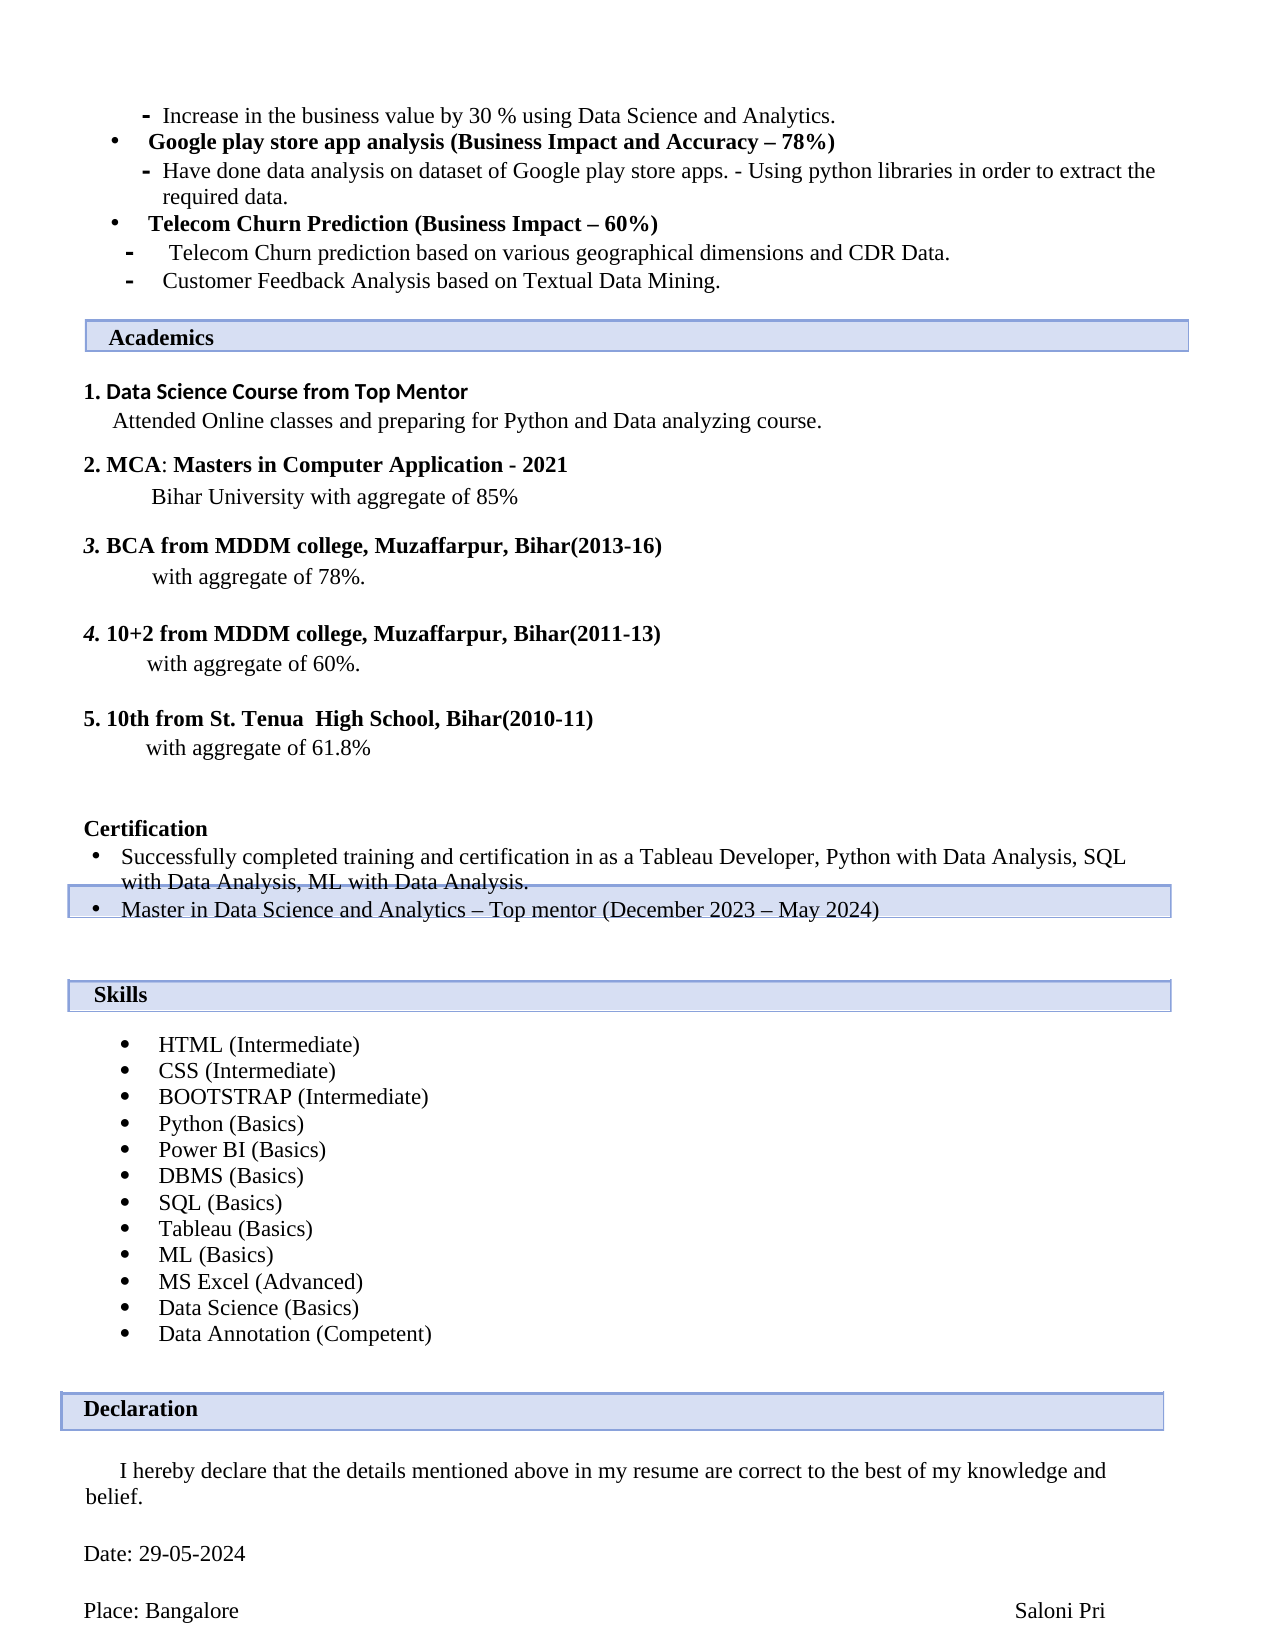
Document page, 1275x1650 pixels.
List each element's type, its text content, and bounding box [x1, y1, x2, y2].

table_cell DBMS (Basics) SQL (Basics) Tableau (Basics) ML (Basics) MS Excel (Advanced) Data Science (Basics) Data Annotation (Competent) [72, 1163, 617, 1347]
list Successfully completed training and certification in as a Tableau Developer, Python with Data Analysis, SQL with Data Analysis, ML with Data Analysis. [92, 844, 1133, 884]
table_header HTML (Intermediate) CSS (Intermediate) BOOTSTRAP (Intermediate) Python (Basics) Power BI (Basics) [72, 1031, 617, 1162]
text Place: Bangalore Saloni Pri [83, 1597, 1183, 1624]
picture [67, 884, 1172, 918]
text Date: 29-05-2024 [83, 1540, 1183, 1567]
list Telecom Churn prediction based on various geographical dimensions and CDR Data. [126, 239, 1183, 265]
list 10th from St. Tenua High School, Bihar(2010-11) with aggregate of 61.8% [83, 705, 1183, 762]
list BCA from MDDM college, Muzaffarpur, Bihar(2013-16) with aggregate of 78%. [83, 529, 1183, 617]
text Certification [83, 762, 1183, 844]
text Declaration [83, 1386, 1183, 1424]
list Have done data analysis on dataset of Google play store apps. - Using python libraries in order to extract the required data. [142, 158, 1158, 210]
list Customer Feedback Analysis based on Textual Data Mining. [126, 267, 1183, 293]
picture [84, 319, 1189, 352]
text Skills [1173, 981, 1183, 1007]
list Master in Data Science and Analytics – Top mentor (December 2023 – May 2024) [92, 897, 1183, 923]
list Data Science Course from Top Mentor Attended Online classes and preparing for Python and Data analyzing course. [83, 377, 1183, 433]
list 10+2 from MDDM college, Muzaffarpur, Bihar(2011-13) with aggregate of 60%. [83, 617, 1183, 705]
list Increase in the business value by 30 % using Data Science and Analytics. [142, 102, 1183, 128]
list Google play store app analysis (Business Impact and Accuracy – 78%) [111, 128, 1183, 155]
picture [60, 1391, 1165, 1431]
list MCA: Masters in Computer Application - 2021 Bihar University with aggregate of 85% [83, 452, 1183, 511]
picture [67, 979, 1172, 1012]
text I hereby declare that the details mentioned above in my resume are correct to the best of my knowledge and belief. [85, 1458, 1121, 1509]
list Telecom Churn Prediction (Business Impact – 60%) [111, 210, 1183, 237]
